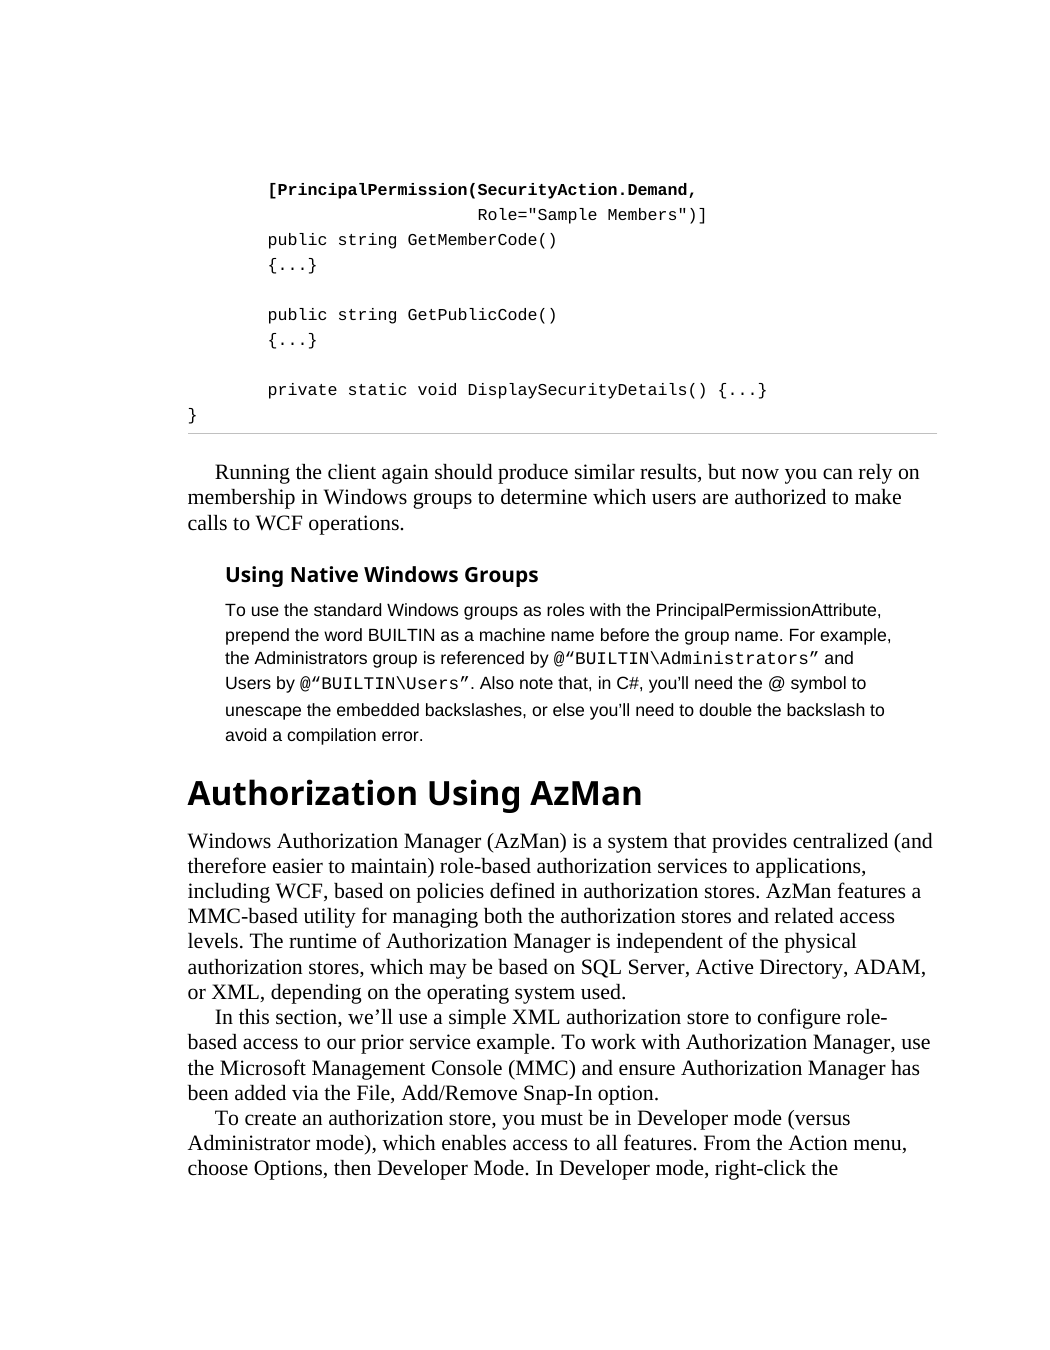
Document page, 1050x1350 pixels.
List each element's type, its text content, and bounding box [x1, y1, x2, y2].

text } [187, 400, 937, 434]
text {...} [187, 250, 937, 275]
text Role="Sample Members")] [187, 200, 937, 225]
text Windows Authorization Manager (AzMan) is a system that provides centralized (and therefore easier to maintain) role-based authorization services to applications, including WCF, based on policies defined in authorization stores. AzMan features a MMC-based utility for managing both the authorization stores and related access levels. The runtime of Authorization Manager is independent of the physical authorization stores, which may be based on SQL Server, Active Directory, ADAM, or XML, depending on the operating system used. [187, 828, 937, 1004]
text {...} [187, 325, 937, 350]
text Authorization Using AzMan [187, 770, 937, 815]
text [PrincipalPermission(SecurityAction.Demand, [187, 175, 937, 200]
text Using Native Windows Groups [225, 560, 900, 588]
text Running the client again should produce similar results, but now you can rely on membership in Windows groups to determine which users are authorized to make calls to WCF operations. [187, 459, 937, 535]
text public string GetMemberCode() [187, 225, 937, 250]
text In this section, we’ll use a simple XML authorization store to configure role-based access to our prior service example. To work with Authorization Manager, use the Microsoft Management Console (MMC) and ensure Authorization Manager has been added via the File, Add/Remove Snap-In option. [187, 1004, 937, 1105]
text To create an authorization store, you must be in Developer mode (versus Administrator mode), which enables access to all features. From the Action menu, choose Options, then Developer Mode. In Developer mode, right-click the [187, 1105, 937, 1181]
text public string GetPublicCode() [187, 300, 937, 325]
text private static void DisplaySecurityDetails() {...} [187, 375, 937, 400]
text To use the standard Windows groups as roles with the PrincipalPermissionAttribute, prepend the word BUILTIN as a machine name before the group name. For example, the Administrators group is referenced by @“BUILTIN\Administrators” and Users by @“BUILTIN\Users”. Also note that, in C#, you’ll need the @ symbol to unescape the embedded backslashes, or else you’ll need to double the backslash to avoid a compilation error. [225, 595, 900, 745]
